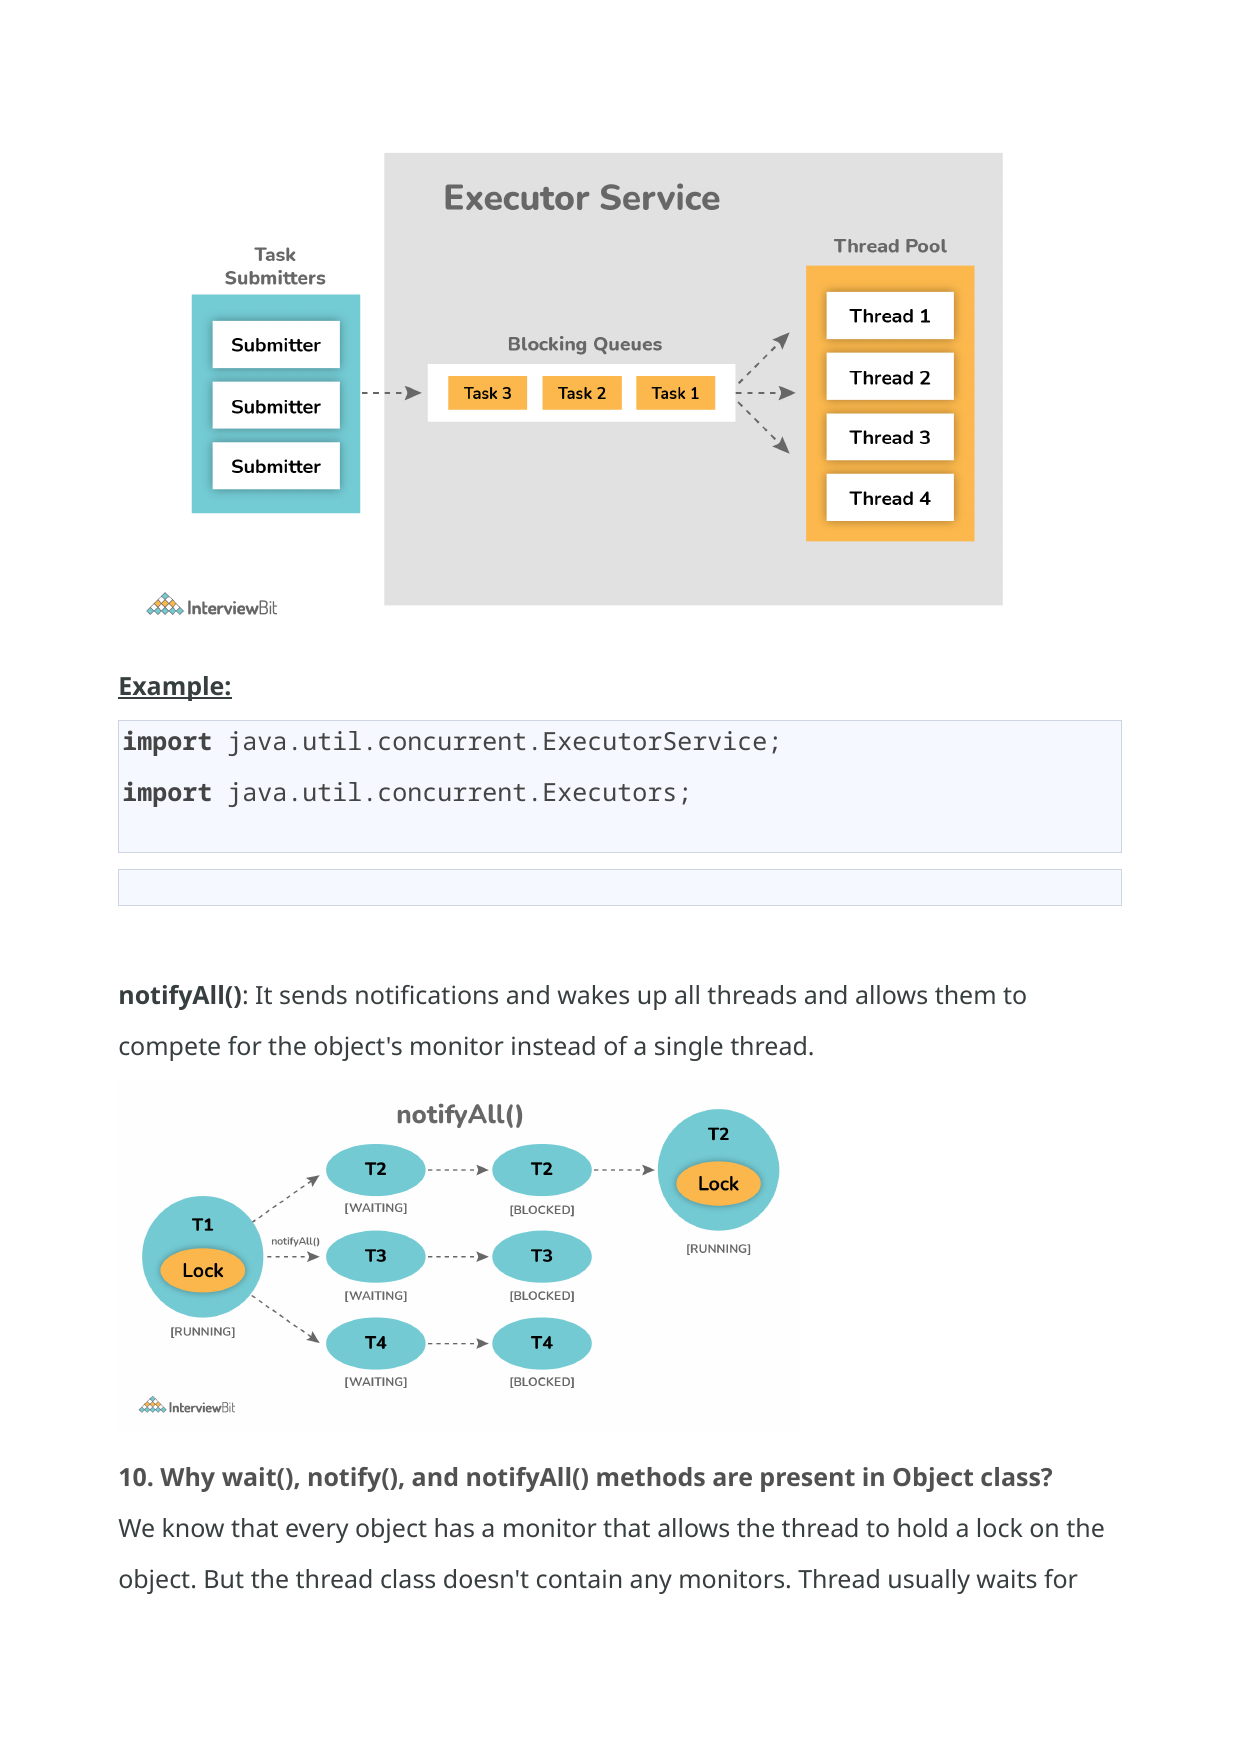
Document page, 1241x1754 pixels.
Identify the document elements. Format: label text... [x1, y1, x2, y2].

picture [118, 1080, 800, 1431]
text import java.util.concurrent.ExecutorService; [119, 721, 1121, 758]
subtitle 10. Why wait(), notify(), and notifyAll() methods are present in Object class? [118, 1460, 1122, 1494]
text We know that every object has a monitor that allows the thread to hold a lock on the object. But the thread class doesn't contain any monitors. Thread usually waits for [118, 1511, 1122, 1596]
text import java.util.concurrent.Executors; [119, 771, 1121, 809]
text Example: [118, 669, 1122, 703]
text notifyAll(): It sends notifications and wakes up all threads and allows them to compete for the object's monitor instead of a single thread. [118, 978, 1122, 1063]
picture [118, 118, 1045, 640]
